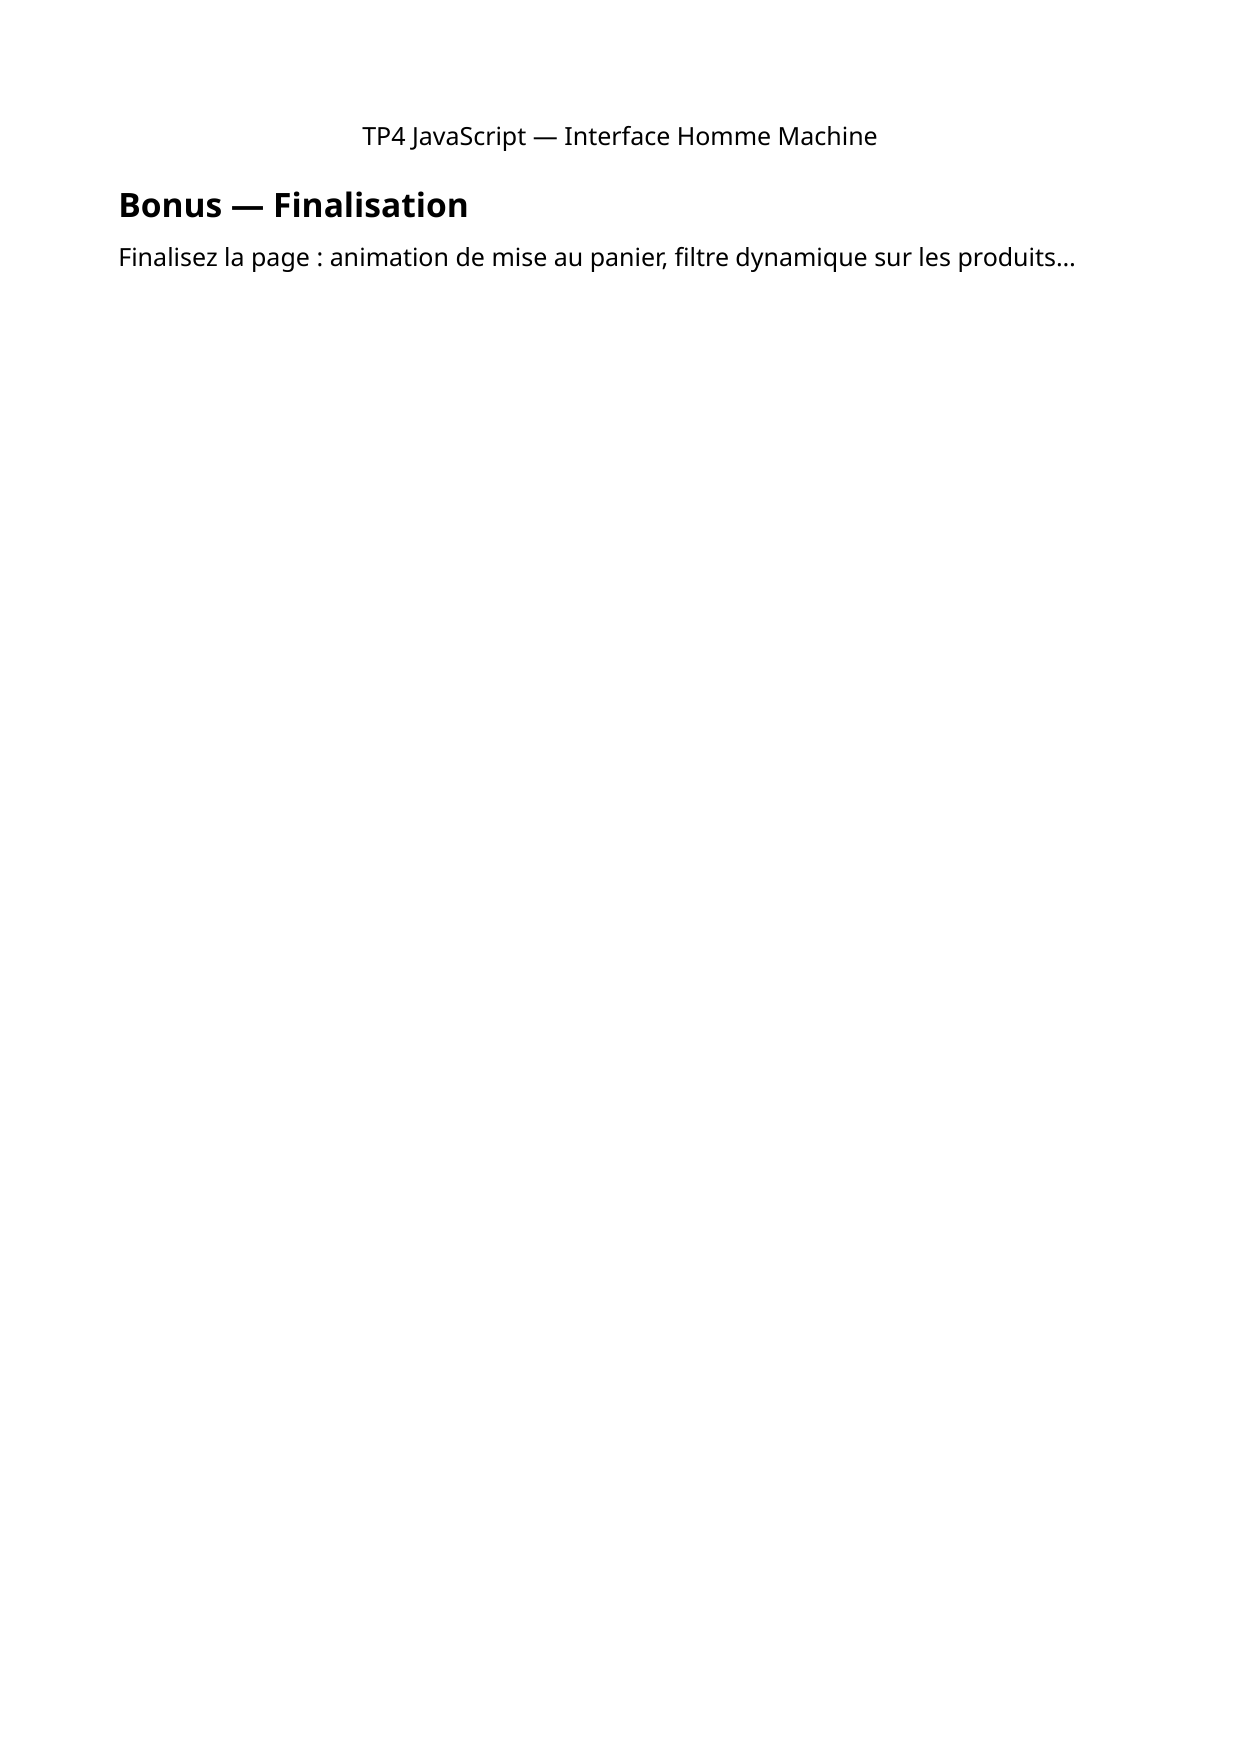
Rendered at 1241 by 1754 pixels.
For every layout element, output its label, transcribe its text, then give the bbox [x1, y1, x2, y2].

subtitle Bonus — Finalisation [118, 182, 1122, 227]
text Finalisez la page : animation de mise au panier, filtre dynamique sur les produits… [118, 240, 1122, 274]
